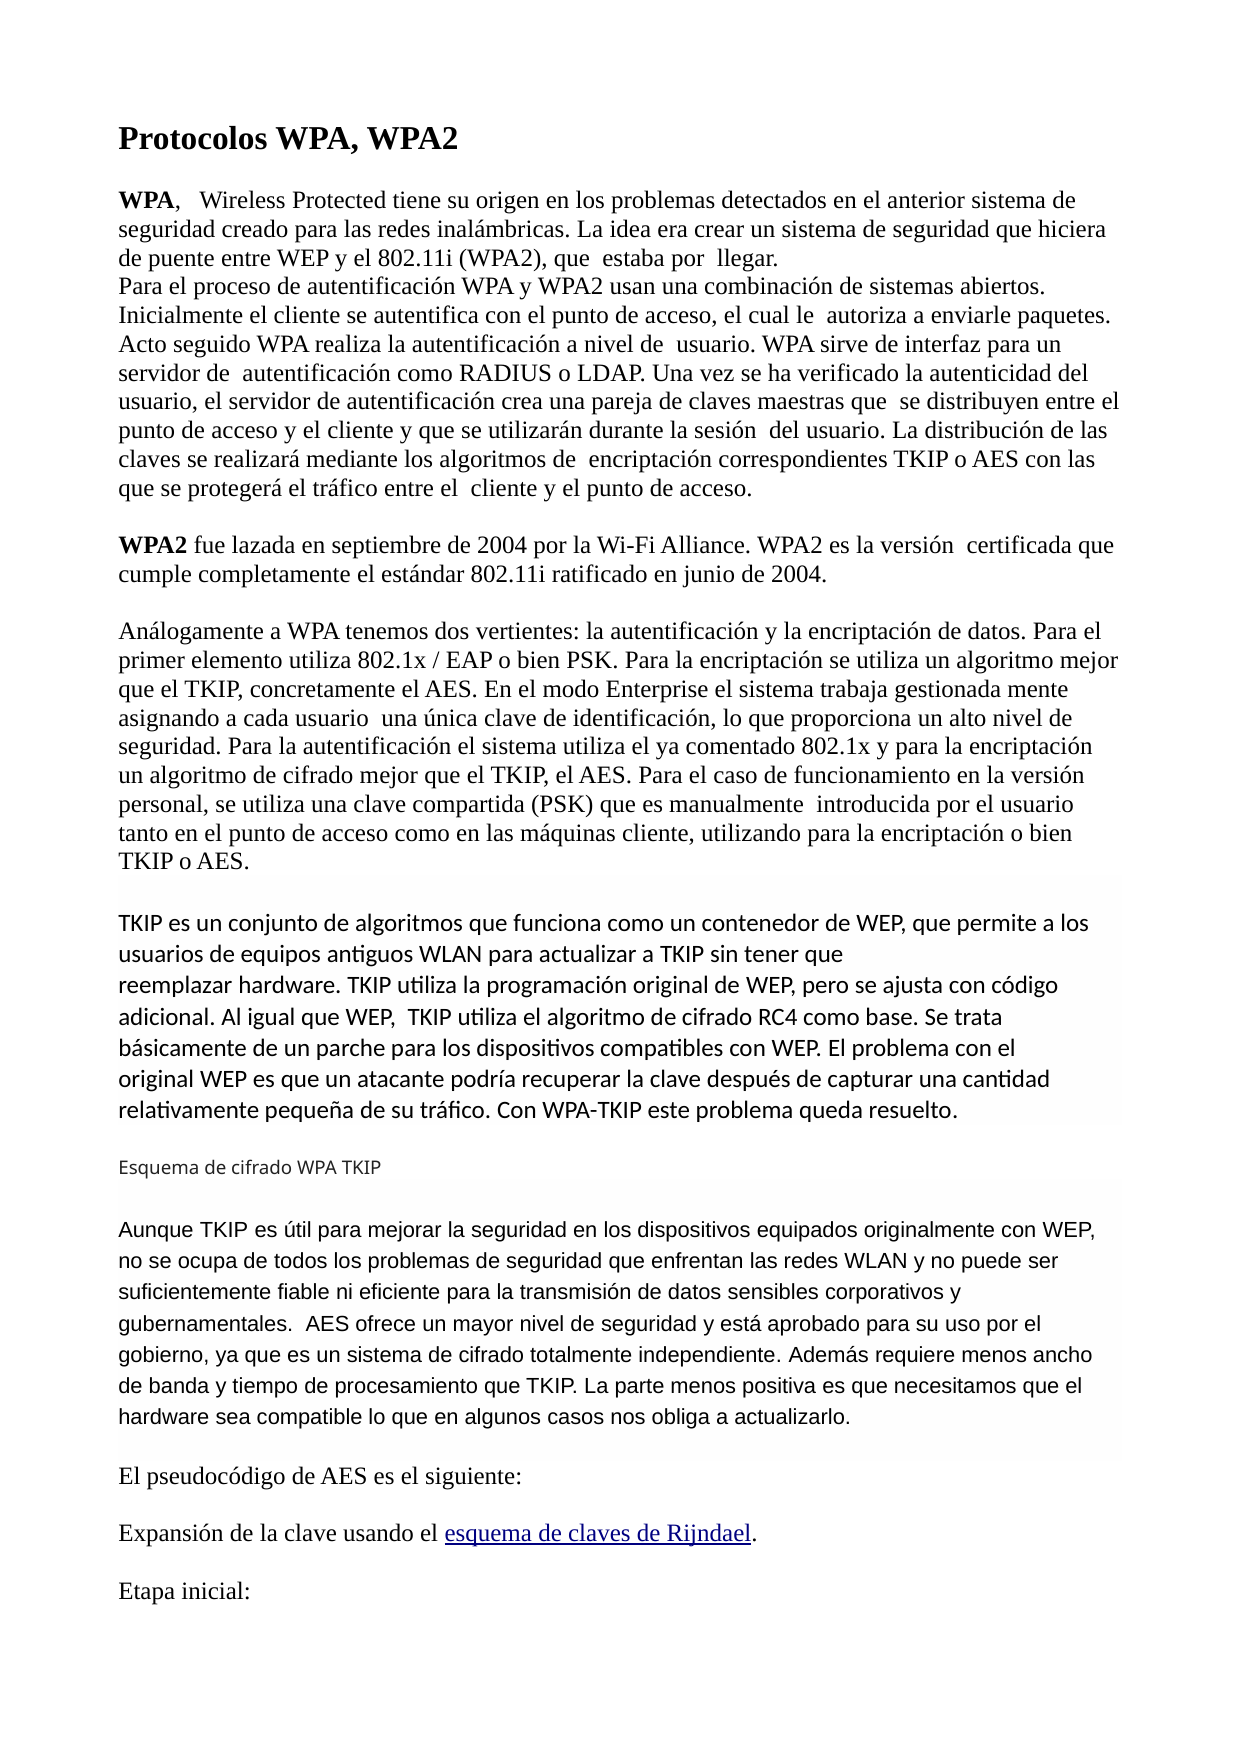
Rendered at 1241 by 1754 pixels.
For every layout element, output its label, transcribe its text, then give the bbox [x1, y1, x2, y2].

list Etapa inicial: [118, 1576, 1122, 1604]
text Para el proceso de autentificación WPA y WPA2 usan una combinación de sistemas abiertos. Inicialmente el cliente se autentifica con el punto de acceso, el cual le autoriza a enviarle paquetes. Acto seguido WPA realiza la autentificación a nivel de usuario. WPA sirve de interfaz para un servidor de autentificación como RADIUS o LDAP. Una vez se ha verificado la autenticidad del usuario, el servidor de autentificación crea una pareja de claves maestras que se distribuyen entre el punto de acceso y el cliente y que se utilizarán durante la sesión del usuario. La distribución de las claves se realizará mediante los algoritmos de encriptación correspondientes TKIP o AES con las que se protegerá el tráfico entre el cliente y el punto de acceso. [118, 271, 1122, 501]
text TKIP es un conjunto de algoritmos que funciona como un contenedor de WEP, que permite a los usuarios de equipos antiguos WLAN para actualizar a TKIP sin tener que reemplazar hardware. TKIP utiliza la programación original de WEP, pero se ajusta con código adicional. Al igual que WEP, TKIP utiliza el algoritmo de cifrado RC4 como base. Se trata básicamente de un parche para los dispositivos compatibles con WEP. El problema con el original WEP es que un atacante podría recuperar la clave después de capturar una cantidad relativamente pequeña de su tráfico. Con WPA-TKIP este problema queda resuelto. [118, 906, 1122, 1125]
list Expansión de la clave usando el esquema de claves de Rijndael. [118, 1518, 1122, 1547]
text WPA2 fue lazada en septiembre de 2004 por la Wi-Fi Alliance. WPA2 es la versión certificada que cumple completamente el estándar 802.11i ratificado en junio de 2004. [118, 530, 1122, 588]
text Esquema de cifrado WPA TKIP [118, 1154, 1122, 1179]
list El pseudocódigo de AES es el siguiente: [118, 1461, 1122, 1489]
text Aunque TKIP es útil para mejorar la seguridad en los dispositivos equipados originalmente con WEP, no se ocupa de todos los problemas de seguridad que enfrentan las redes WLAN y no puede ser suficientemente fiable ni eficiente para la transmisión de datos sensibles corporativos y gubernamentales. AES ofrece un mayor nivel de seguridad y está aprobado para su uso por el gobierno, ya que es un sistema de cifrado totalmente independiente. Además requiere menos ancho de banda y tiempo de procesamiento que TKIP. La parte menos positiva es que necesitamos que el hardware sea compatible lo que en algunos casos nos obliga a actualizarlo. [118, 1211, 1122, 1429]
text WPA, Wireless Protected tiene su origen en los problemas detectados en el anterior sistema de seguridad creado para las redes inalámbricas. La idea era crear un sistema de seguridad que hiciera de puente entre WEP y el 802.11i (WPA2), que estaba por llegar. [118, 185, 1122, 271]
text Protocolos WPA, WPA2 [118, 118, 1122, 156]
text Análogamente a WPA tenemos dos vertientes: la autentificación y la encriptación de datos. Para el primer elemento utiliza 802.1x / EAP o bien PSK. Para la encriptación se utiliza un algoritmo mejor que el TKIP, concretamente el AES. En el modo Enterprise el sistema trabaja gestionada mente asignando a cada usuario una única clave de identificación, lo que proporciona un alto nivel de seguridad. Para la autentificación el sistema utiliza el ya comentado 802.1x y para la encriptación un algoritmo de cifrado mejor que el TKIP, el AES. Para el caso de funcionamiento en la versión personal, se utiliza una clave compartida (PSK) que es manualmente introducida por el usuario tanto en el punto de acceso como en las máquinas cliente, utilizando para la encriptación o bien TKIP o AES. [118, 616, 1122, 875]
